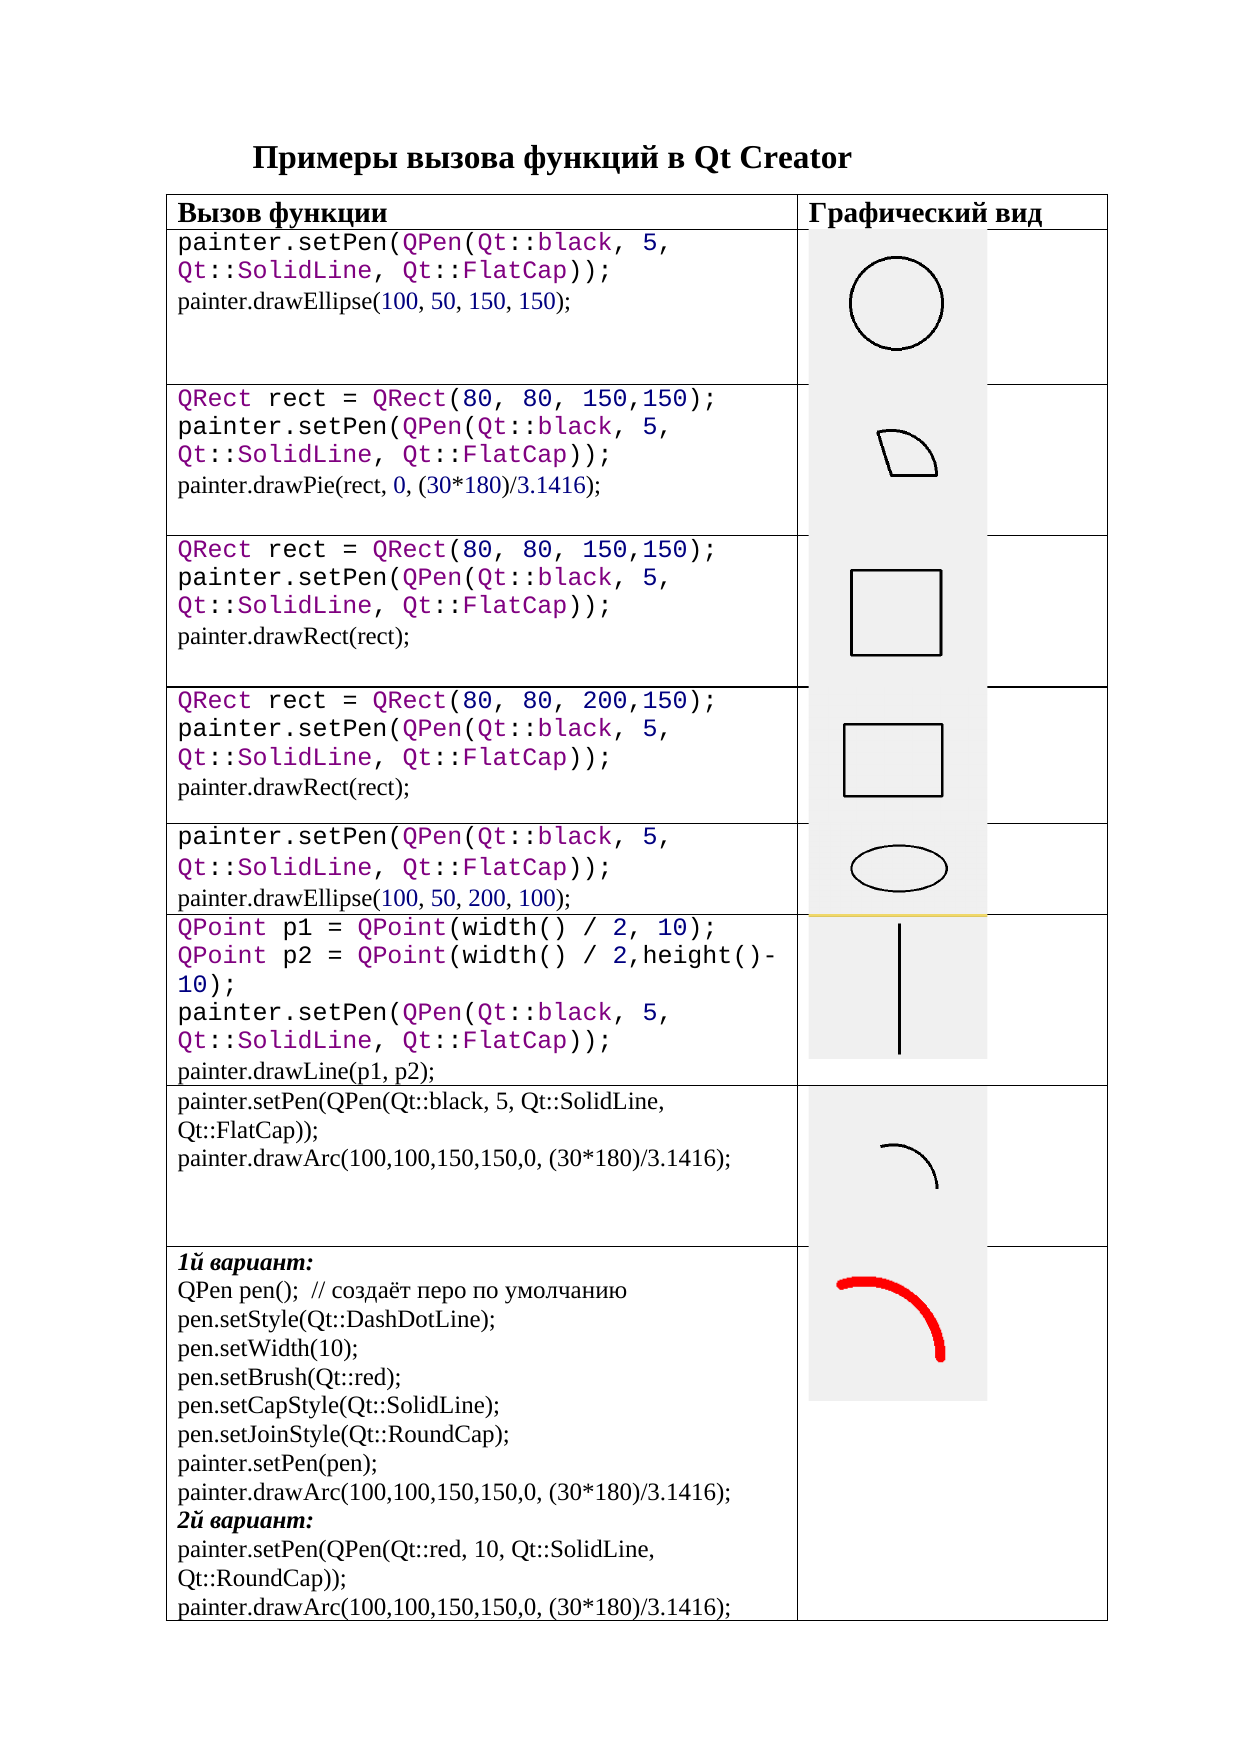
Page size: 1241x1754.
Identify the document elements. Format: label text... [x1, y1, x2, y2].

table_cell [798, 385, 808, 535]
table_header Графический вид [798, 195, 1107, 228]
table_cell [798, 1247, 1107, 1620]
table_cell QRect rect = QRect(80, 80, 150,150); painter.setPen(QPen(Qt::black, 5, Qt::SolidLine, Qt::FlatCap)); painter.drawPie(rect, 0, (30*180)/3.1416); [167, 385, 797, 535]
table_cell [798, 536, 808, 686]
table_cell [988, 1086, 1107, 1246]
table_cell QPoint p1 = QPoint(width() / 2, 10); QPoint p2 = QPoint(width() / 2,height()-10); painter.setPen(QPen(Qt::black, 5, Qt::SolidLine, Qt::FlatCap)); painter.drawLine(p1, p2); [167, 915, 797, 1085]
table_cell [988, 688, 1107, 822]
table_cell painter.setPen(QPen(Qt::black, 5, Qt::SolidLine, Qt::FlatCap)); painter.drawEllipse(100, 50, 200, 100); [167, 824, 797, 913]
table_cell [988, 824, 1107, 913]
table_cell QRect rect = QRect(80, 80, 150,150); painter.setPen(QPen(Qt::black, 5, Qt::SolidLine, Qt::FlatCap)); painter.drawRect(rect); [167, 536, 797, 686]
table_cell [988, 536, 1107, 686]
picture [808, 229, 988, 1059]
table_cell painter.setPen(QPen(Qt::black, 5, Qt::SolidLine, Qt::FlatCap)); painter.drawArc(100,100,150,150,0, (30*180)/3.1416); [167, 1086, 797, 1246]
picture [808, 1086, 988, 1401]
table_cell [798, 915, 1107, 1085]
table_cell [798, 688, 808, 822]
table_header Вызов функции [167, 195, 797, 228]
table_cell [798, 1086, 808, 1246]
table_cell [798, 824, 808, 913]
table_cell painter.setPen(QPen(Qt::black, 5, Qt::SolidLine, Qt::FlatCap)); painter.drawEllipse(100, 50, 150, 150); [167, 230, 797, 384]
table_cell [988, 230, 1107, 384]
table_cell [988, 385, 1107, 535]
table_cell 1й вариант: QPen pen(); // создаёт перо по умолчанию pen.setStyle(Qt::DashDotLine); pen.setWidth(10); pen.setBrush(Qt::red); pen.setCapStyle(Qt::SolidLine); pen.setJoinStyle(Qt::RoundCap); painter.setPen(pen); painter.drawArc(100,100,150,150,0, (30*180)/3.1416); 2й вариант: painter.setPen(QPen(Qt::red, 10, Qt::SolidLine, Qt::RoundCap)); painter.drawArc(100,100,150,150,0, (30*180)/3.1416); [167, 1247, 797, 1620]
table_cell [798, 230, 808, 384]
text Примеры вызова функций в Qt Creator [252, 137, 1152, 175]
table_cell QRect rect = QRect(80, 80, 200,150); painter.setPen(QPen(Qt::black, 5, Qt::SolidLine, Qt::FlatCap)); painter.drawRect(rect); [167, 688, 797, 822]
